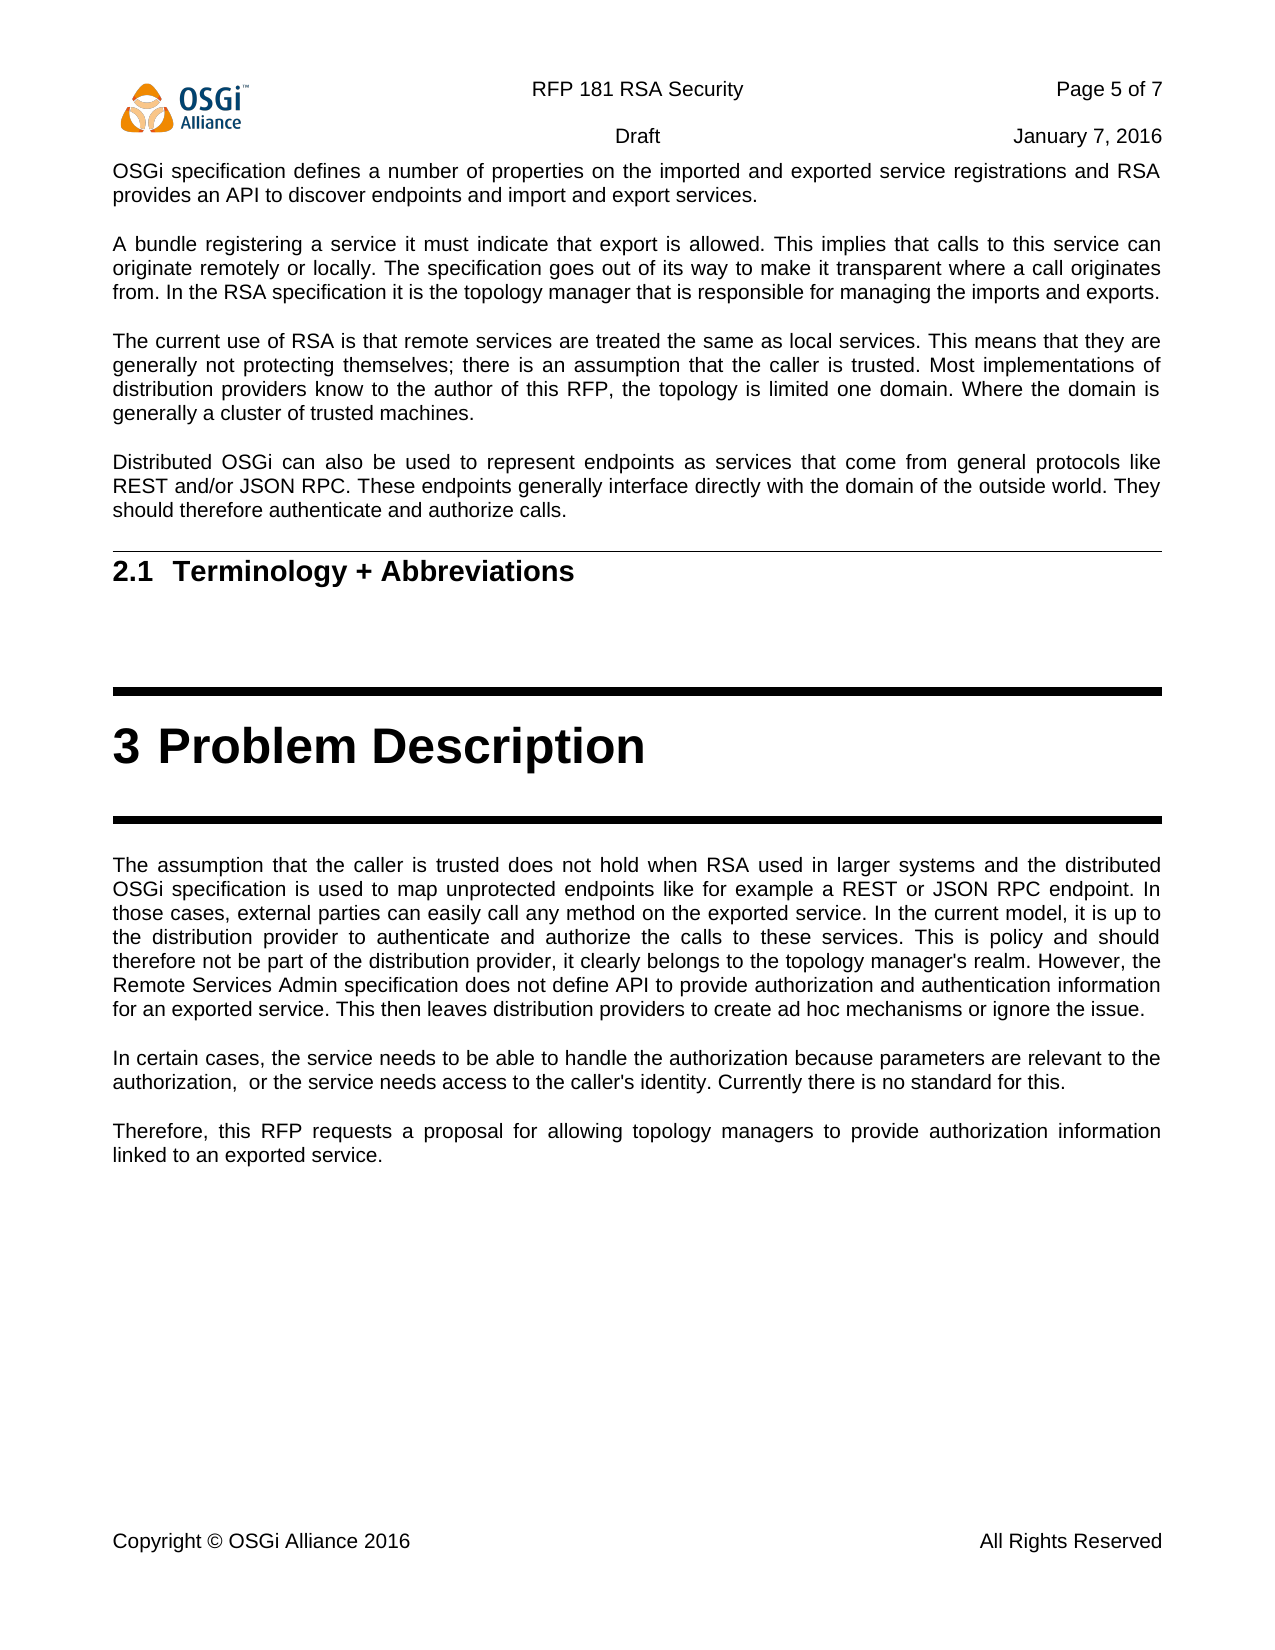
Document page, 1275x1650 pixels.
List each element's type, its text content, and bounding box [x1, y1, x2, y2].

text The current use of RSA is that remote services are treated the same as local services. This means that they are generally not protecting themselves; there is an assumption that the caller is trusted. Most implementations of distribution providers know to the author of this RFP, the topology is limited one domain. Where the domain is generally a cluster of trusted machines. [112, 329, 1162, 424]
text Therefore, this RFP requests a proposal for allowing topology managers to provide authorization information linked to an exported service. [112, 1119, 1162, 1167]
text OSGi specification defines a number of properties on the imported and exported service registrations and RSA provides an API to discover endpoints and import and export services. [112, 159, 1162, 207]
picture [113, 76, 257, 140]
subtitle Terminology + Abbreviations [112, 552, 1162, 587]
text A bundle registering a service it must indicate that export is allowed. This implies that calls to this service can originate remotely or locally. The specification goes out of its way to make it transparent where a call originates from. In the RSA specification it is the topology manager that is responsible for managing the imports and exports. [112, 232, 1162, 304]
subtitle Problem Description [112, 688, 1162, 824]
text Distributed OSGi can also be used to represent endpoints as services that come from general protocols like REST and/or JSON RPC. These endpoints generally interface directly with the domain of the outside world. They should therefore authenticate and authorize calls. [112, 449, 1162, 521]
text The assumption that the caller is trusted does not hold when RSA used in larger systems and the distributed OSGi specification is used to map unprotected endpoints like for example a REST or JSON RPC endpoint. In those cases, external parties can easily call any method on the exported service. In the current model, it is up to the distribution provider to authenticate and authorize the calls to these services. This is policy and should therefore not be part of the distribution provider, it clearly belongs to the topology manager's realm. However, the Remote Services Admin specification does not define API to provide authorization and authentication information for an exported service. This then leaves distribution providers to create ad hoc mechanisms or ignore the issue. [112, 853, 1162, 1021]
text In certain cases, the service needs to be able to handle the authorization because parameters are relevant to the authorization, or the service needs access to the caller's identity. Currently there is no standard for this. [112, 1046, 1162, 1094]
